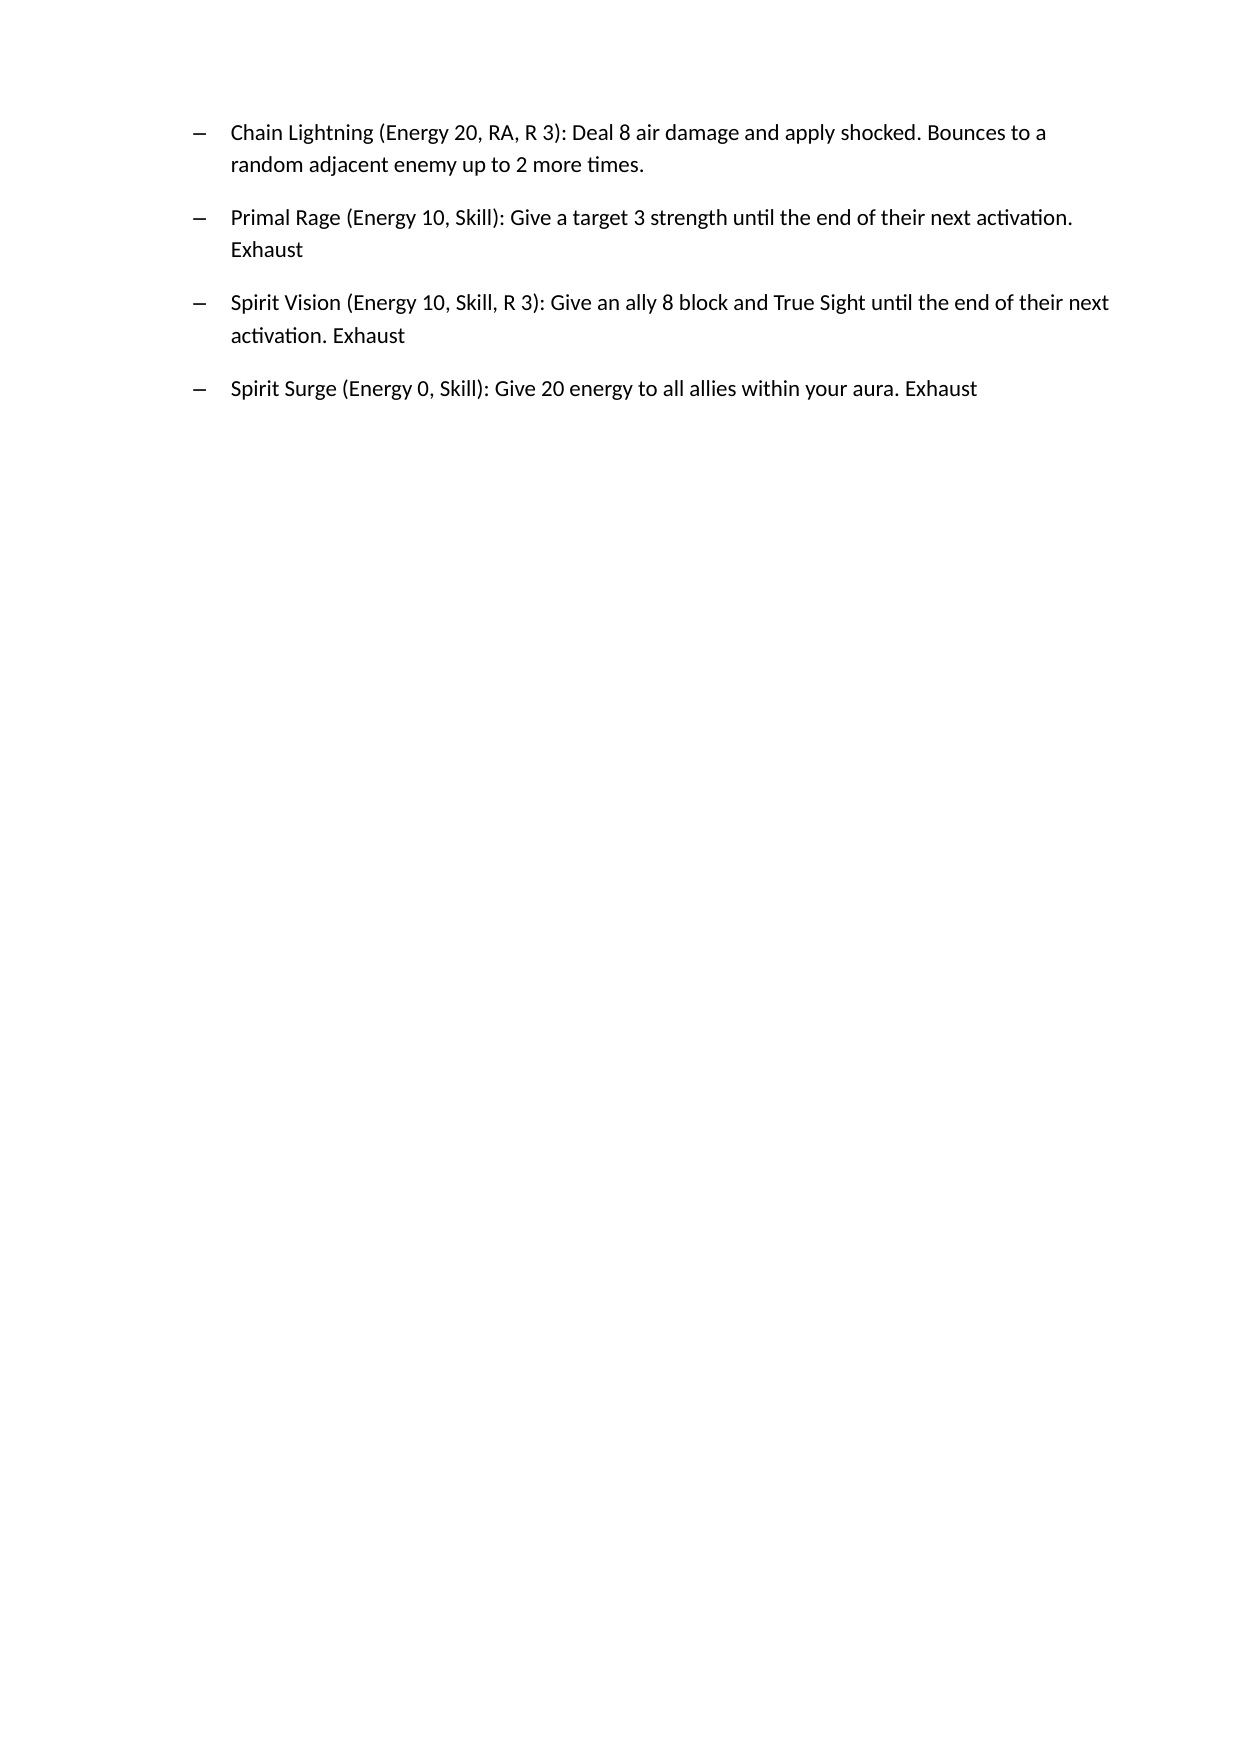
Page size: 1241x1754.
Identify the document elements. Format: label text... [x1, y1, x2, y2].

list Spirit Surge (Energy 0, Skill): Give 20 energy to all allies within your aura. Exhaust [193, 374, 1122, 402]
list Primal Rage (Energy 10, Skill): Give a target 3 strength until the end of their next activation. Exhaust [193, 203, 1122, 263]
list Spirit Vision (Energy 10, Skill, R 3): Give an ally 8 block and True Sight until the end of their next activation. Exhaust [193, 288, 1122, 349]
list Chain Lightning (Energy 20, RA, R 3): Deal 8 air damage and apply shocked. Bounces to a random adjacent enemy up to 2 more times. [193, 118, 1122, 178]
